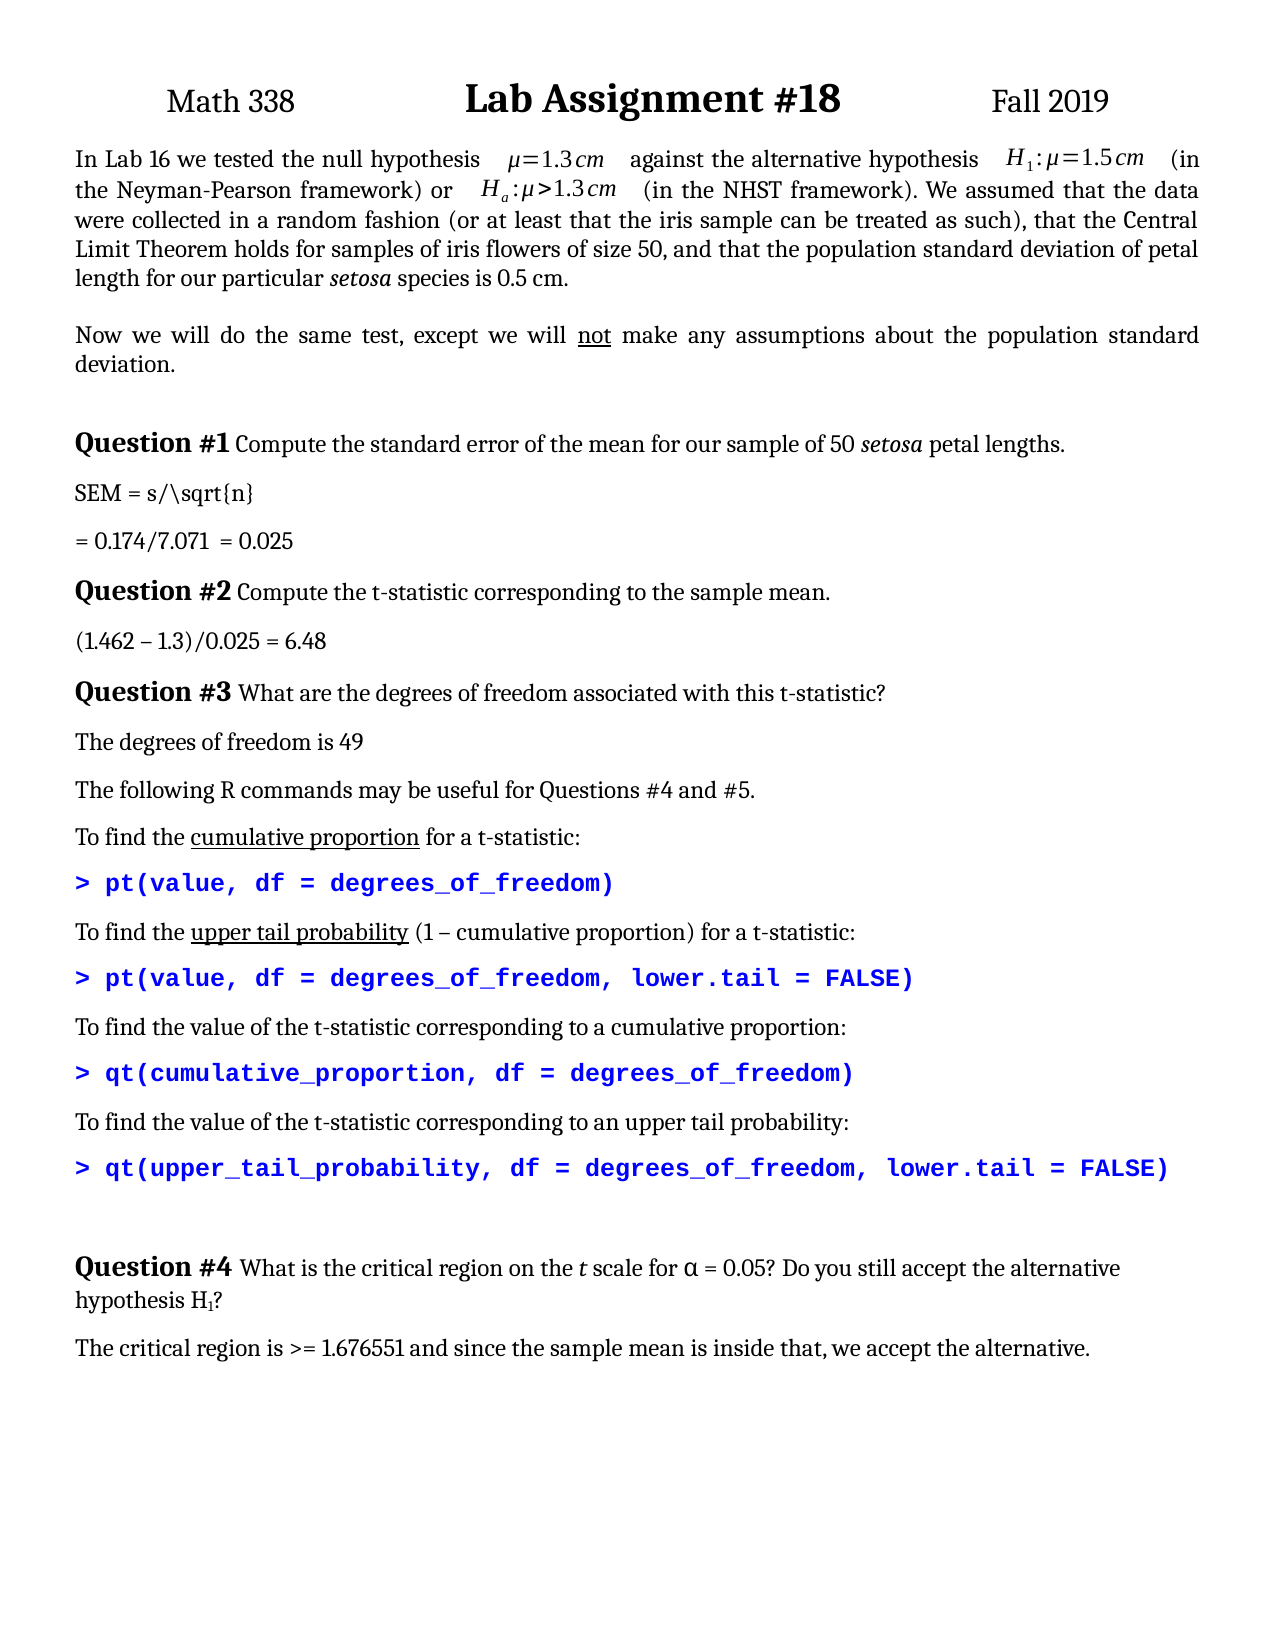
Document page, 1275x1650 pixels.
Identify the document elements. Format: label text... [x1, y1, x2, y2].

text Question #3 What are the degrees of freedom associated with this t-statistic? [75, 675, 1200, 708]
text > qt(upper_tail_probability, df = degrees_of_freedom, lower.tail = FALSE) [75, 1156, 1200, 1184]
text > pt(value, df = degrees_of_freedom, lower.tail = FALSE) [75, 966, 1200, 994]
text Question #2 Compute the t-statistic corresponding to the sample mean. [75, 574, 1200, 608]
text > pt(value, df = degrees_of_freedom) [75, 871, 1200, 899]
text In Lab 16 we tested the null hypothesis against the alternative hypothesis (in the Neyman-Pearson framework) or (in the NHST framework). We assumed that the data were collected in a random fashion (or at least that the iris sample can be treated as such), that the Central Limit Theorem holds for samples of iris flowers of size 50, and that the population standard deviation of petal length for our particular setosa species is 0.5 cm. [75, 143, 1200, 292]
text Math 338 Lab Assignment #18 Fall 2019 [75, 75, 1200, 123]
text = 0.174/7.071 = 0.025 [75, 527, 1200, 556]
text To find the upper tail probability (1 – cumulative proportion) for a t-statistic: [75, 918, 1200, 947]
text (1.462 – 1.3)/0.025 = 6.48 [75, 627, 1200, 656]
text Question #1 Compute the standard error of the mean for our sample of 50 setosa petal lengths. [75, 426, 1200, 460]
text The critical region is >= 1.676551 and since the sample mean is inside that, we accept the alternative. [75, 1334, 1200, 1363]
text To find the value of the t-statistic corresponding to an upper tail probability: [75, 1108, 1200, 1137]
text > qt(cumulative_proportion, df = degrees_of_freedom) [75, 1061, 1200, 1089]
text To find the value of the t-statistic corresponding to a cumulative proportion: [75, 1013, 1200, 1042]
text Question #4 What is the critical region on the t scale for α = 0.05? Do you still accept the alternative hypothesis H1? [75, 1251, 1200, 1315]
text The following R commands may be useful for Questions #4 and #5. [75, 776, 1200, 804]
text The degrees of freedom is 49 [75, 728, 1200, 757]
text To find the cumulative proportion for a t-statistic: [75, 823, 1200, 852]
text Now we will do the same test, except we will not make any assumptions about the population standard deviation. [75, 321, 1200, 378]
text SEM = s/\sqrt{n} [75, 479, 1200, 508]
